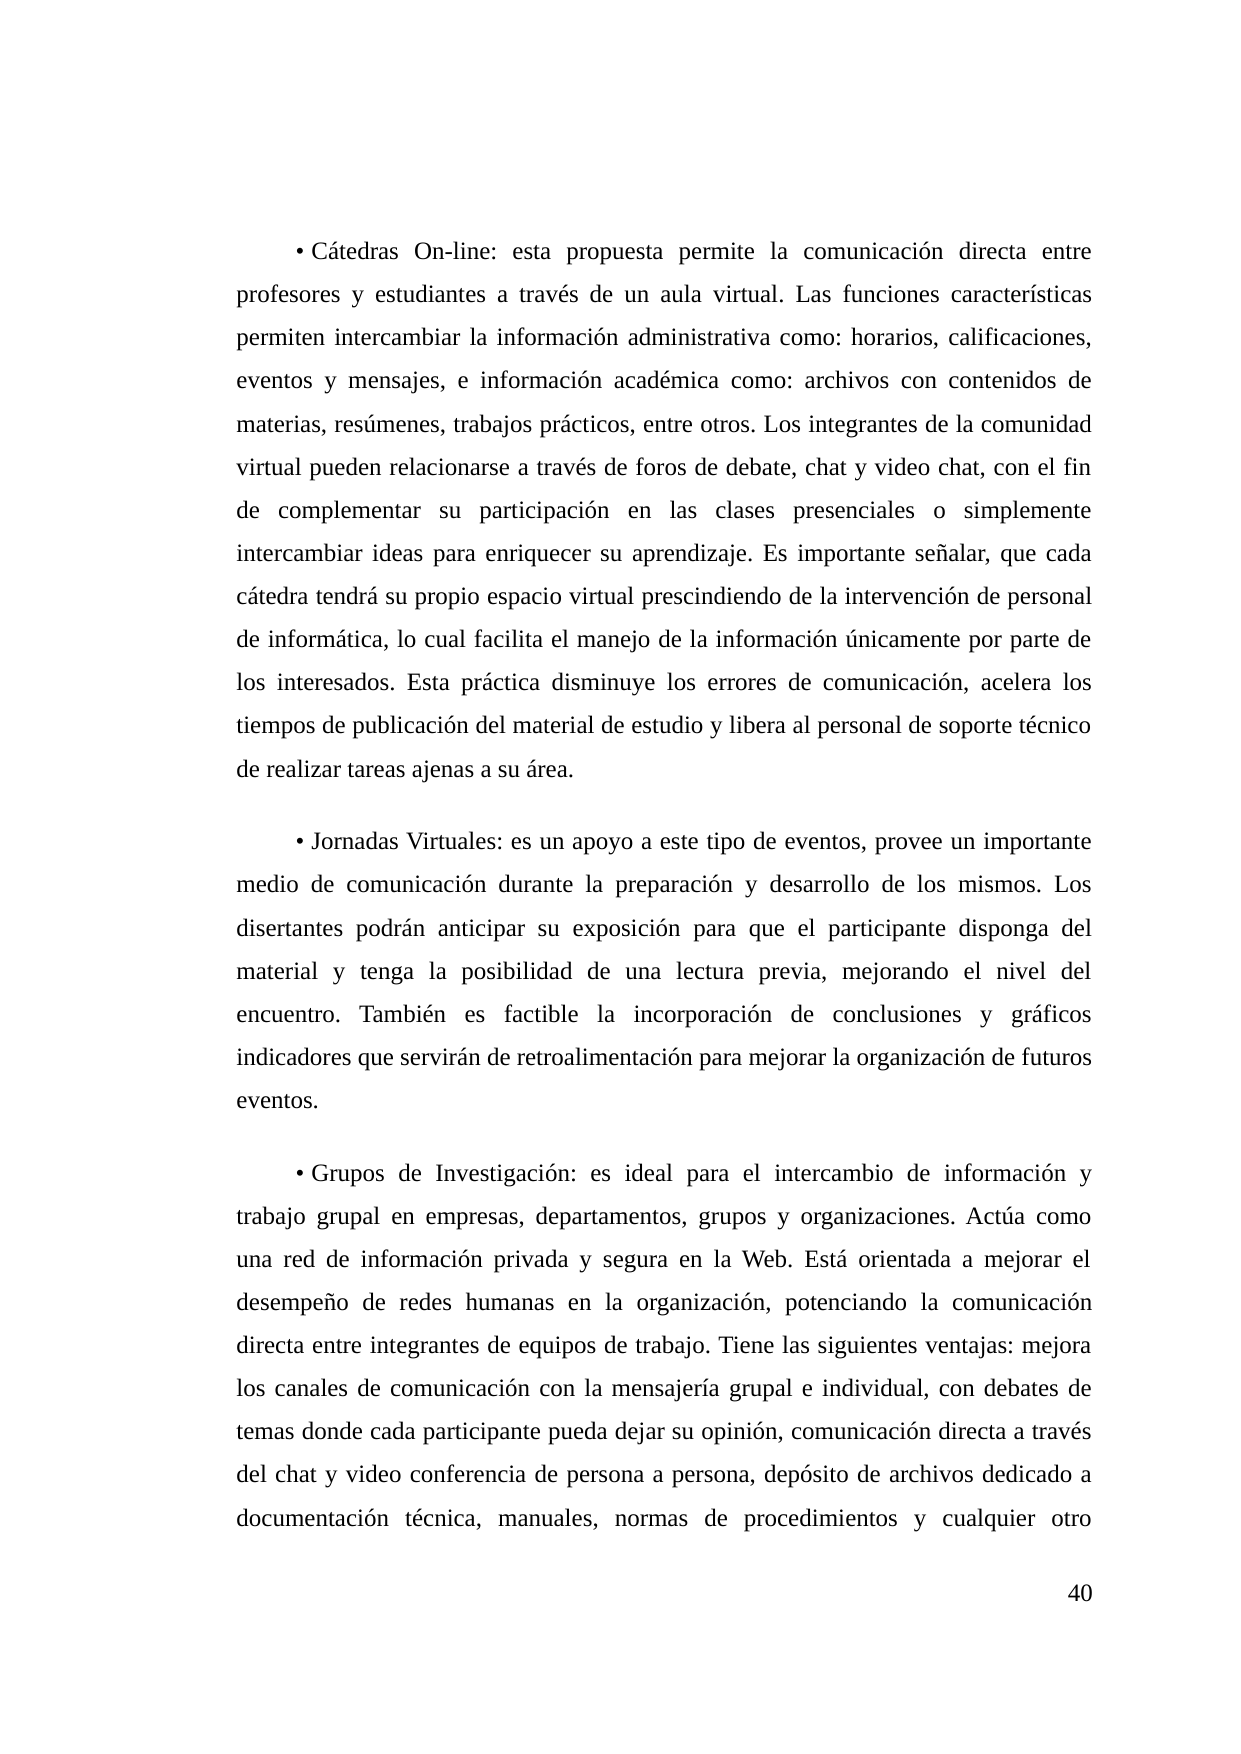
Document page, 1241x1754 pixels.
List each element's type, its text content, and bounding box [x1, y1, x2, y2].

text • Cátedras On-line: esta propuesta permite la comunicación directa entre profesores y estudiantes a través de un aula virtual. Las funciones características permiten intercambiar la información administrativa como: horarios, calificaciones, eventos y mensajes, e información académica como: archivos con contenidos de materias, resúmenes, trabajos prácticos, entre otros. Los integrantes de la comunidad virtual pueden relacionarse a través de foros de debate, chat y video chat, con el fin de complementar su participación en las clases presenciales o simplemente intercambiar ideas para enriquecer su aprendizaje. Es importante señalar, que cada cátedra tendrá su propio espacio virtual prescindiendo de la intervención de personal de informática, lo cual facilita el manejo de la información únicamente por parte de los interesados. Esta práctica disminuye los errores de comunicación, acelera los tiempos de publicación del material de estudio y libera al personal de soporte técnico de realizar tareas ajenas a su área. [236, 236, 1093, 782]
text • Grupos de Investigación: es ideal para el intercambio de información y trabajo grupal en empresas, departamentos, grupos y organizaciones. Actúa como una red de información privada y segura en la Web. Está orientada a mejorar el desempeño de redes humanas en la organización, potenciando la comunicación directa entre integrantes de equipos de trabajo. Tiene las siguientes ventajas: mejora los canales de comunicación con la mensajería grupal e individual, con debates de temas donde cada participante pueda dejar su opinión, comunicación directa a través del chat y video conferencia de persona a persona, depósito de archivos dedicado a documentación técnica, manuales, normas de procedimientos y cualquier otro [236, 1158, 1093, 1531]
text • Jornadas Virtuales: es un apoyo a este tipo de eventos, provee un importante medio de comunicación durante la preparación y desarrollo de los mismos. Los disertantes podrán anticipar su exposición para que el participante disponga del material y tenga la posibilidad de una lectura previa, mejorando el nivel del encuentro. También es factible la incorporación de conclusiones y gráficos indicadores que servirán de retroalimentación para mejorar la organización de futuros eventos. [236, 826, 1093, 1114]
